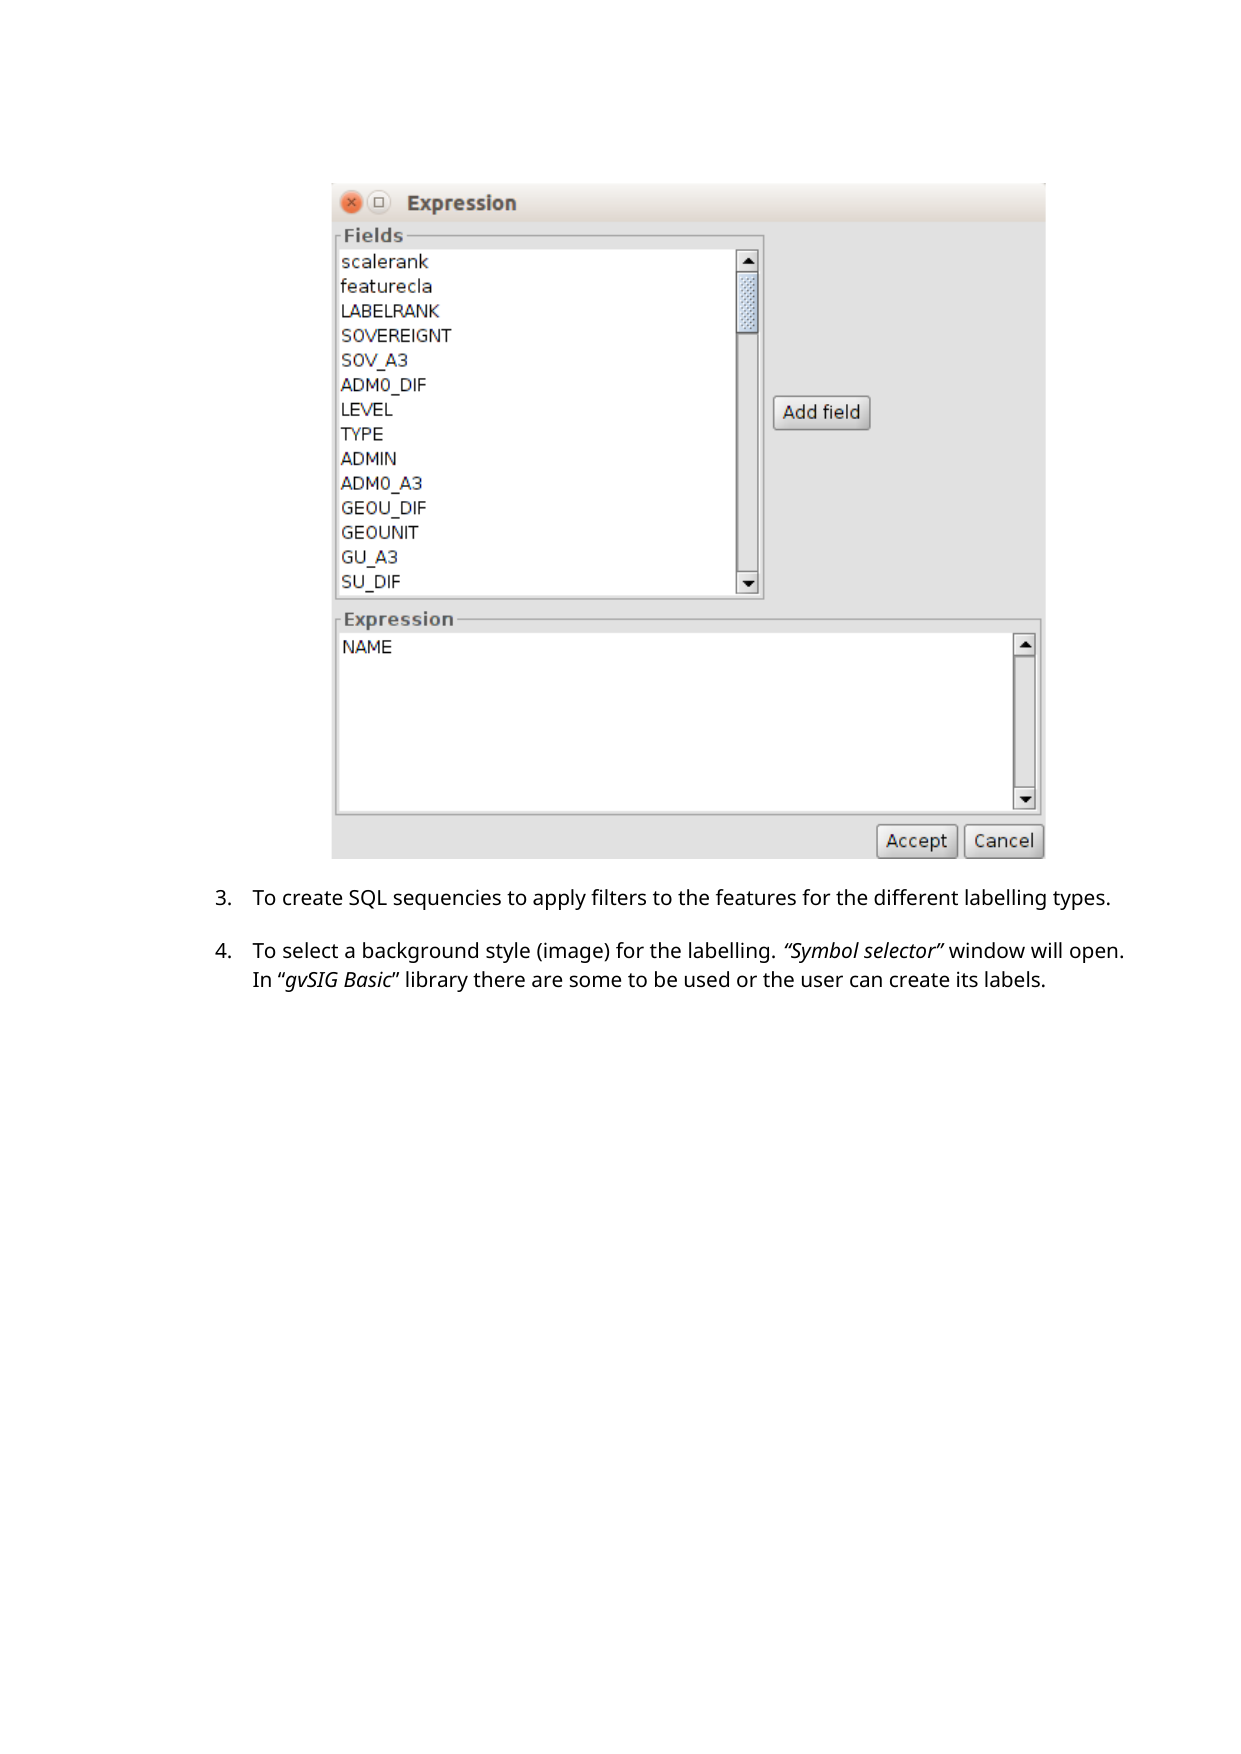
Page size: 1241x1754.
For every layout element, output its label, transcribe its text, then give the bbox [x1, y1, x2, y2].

list To create SQL sequencies to apply filters to the features for the different labelling types. [215, 883, 1125, 912]
list To select a background style (image) for the labelling. “Symbol selector” window will open. In “gvSIG Basic” library there are some to be used or the user can create its labels. [215, 937, 1125, 993]
picture [331, 183, 1046, 859]
